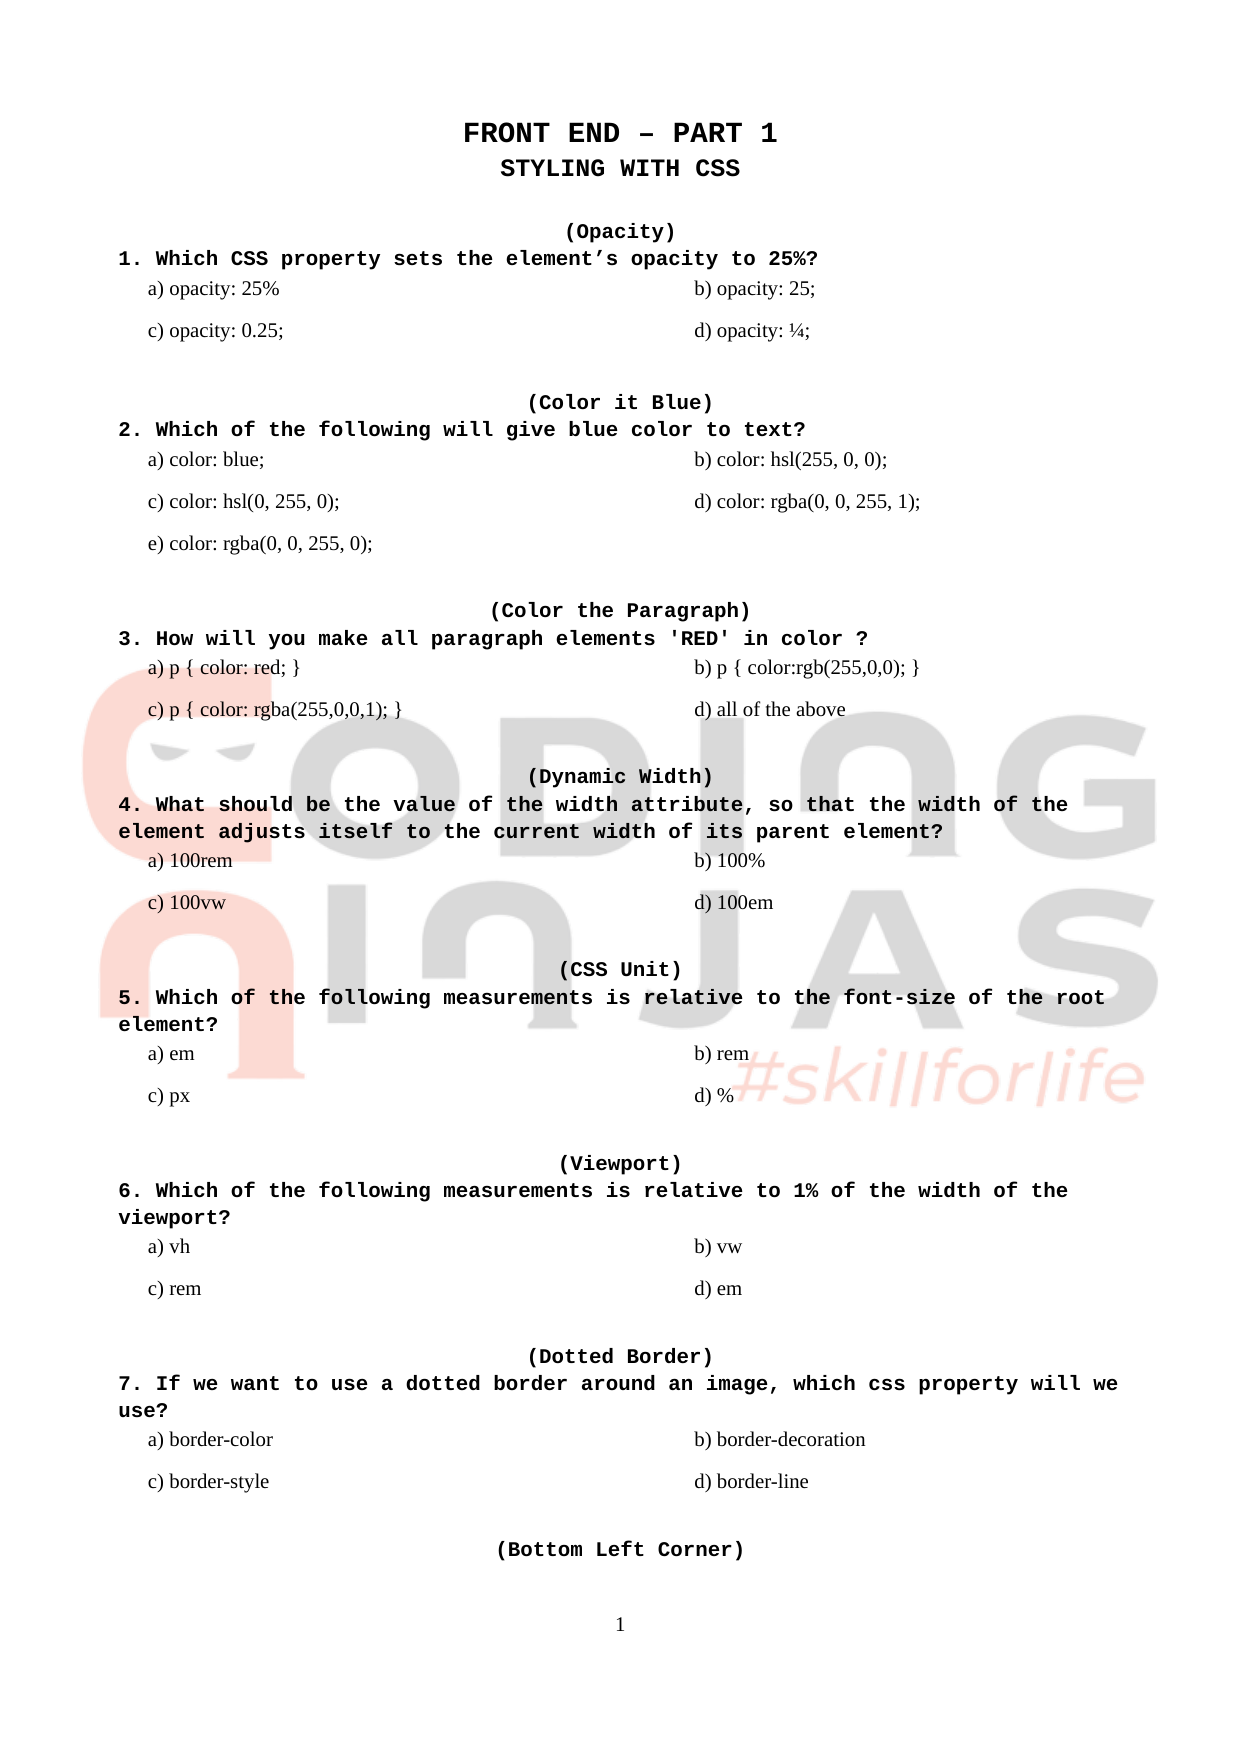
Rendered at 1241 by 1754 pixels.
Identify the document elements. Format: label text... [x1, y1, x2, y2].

text STYLING WITH CSS [118, 156, 1122, 184]
text c) 100vw d) 100em [148, 890, 1122, 914]
text 7. If we want to use a dotted border around an image, which css property will we use? [118, 1373, 1122, 1424]
text c) px d) % [148, 1083, 1122, 1107]
text 5. Which of the following measurements is relative to the font-size of the root element? [118, 987, 1122, 1037]
text c) p { color: rgba(255,0,0,1); } d) all of the above [148, 697, 1122, 721]
text a) opacity: 25% b) opacity: 25; [148, 275, 1122, 299]
text a) em b) rem [148, 1041, 1122, 1065]
text FRONT END – PART 1 [118, 118, 1122, 151]
text 4. What should be the value of the width attribute, so that the width of the element adjusts itself to the current width of its parent element? [118, 793, 1122, 844]
text a) p { color: red; } b) p { color:rgb(255,0,0); } [148, 655, 1122, 679]
text (Bottom Left Corner) [118, 1539, 1122, 1562]
text a) vh b) vw [148, 1234, 1122, 1258]
text a) 100rem b) 100% [148, 848, 1122, 872]
text (Color the Paragraph) [118, 600, 1122, 624]
text (Viewport) [118, 1153, 1122, 1176]
text c) rem d) em [148, 1276, 1122, 1300]
text 2. Which of the following will give blue color to text? [118, 419, 1122, 443]
text 6. Which of the following measurements is relative to 1% of the width of the viewport? [118, 1180, 1122, 1231]
text (Color it Blue) [118, 392, 1122, 416]
text 1. Which CSS property sets the element’s opacity to 25%? [118, 248, 1122, 272]
text e) color: rgba(0, 0, 255, 0); [148, 531, 1122, 555]
text (Dynamic Width) [118, 766, 1122, 790]
text (CSS Unit) [118, 959, 1122, 983]
text a) color: blue; b) color: hsl(255, 0, 0); [148, 447, 1122, 471]
text 3. How will you make all paragraph elements 'RED' in color ? [118, 628, 1122, 651]
text (Opacity) [118, 221, 1122, 245]
text (Dotted Border) [118, 1346, 1122, 1369]
text c) color: hsl(0, 255, 0); d) color: rgba(0, 0, 255, 1); [148, 489, 1122, 513]
text a) border-color b) border-decoration [148, 1427, 1122, 1451]
text c) opacity: 0.25; d) opacity: ¼; [148, 318, 1122, 342]
text c) border-style d) border-line [148, 1469, 1122, 1493]
